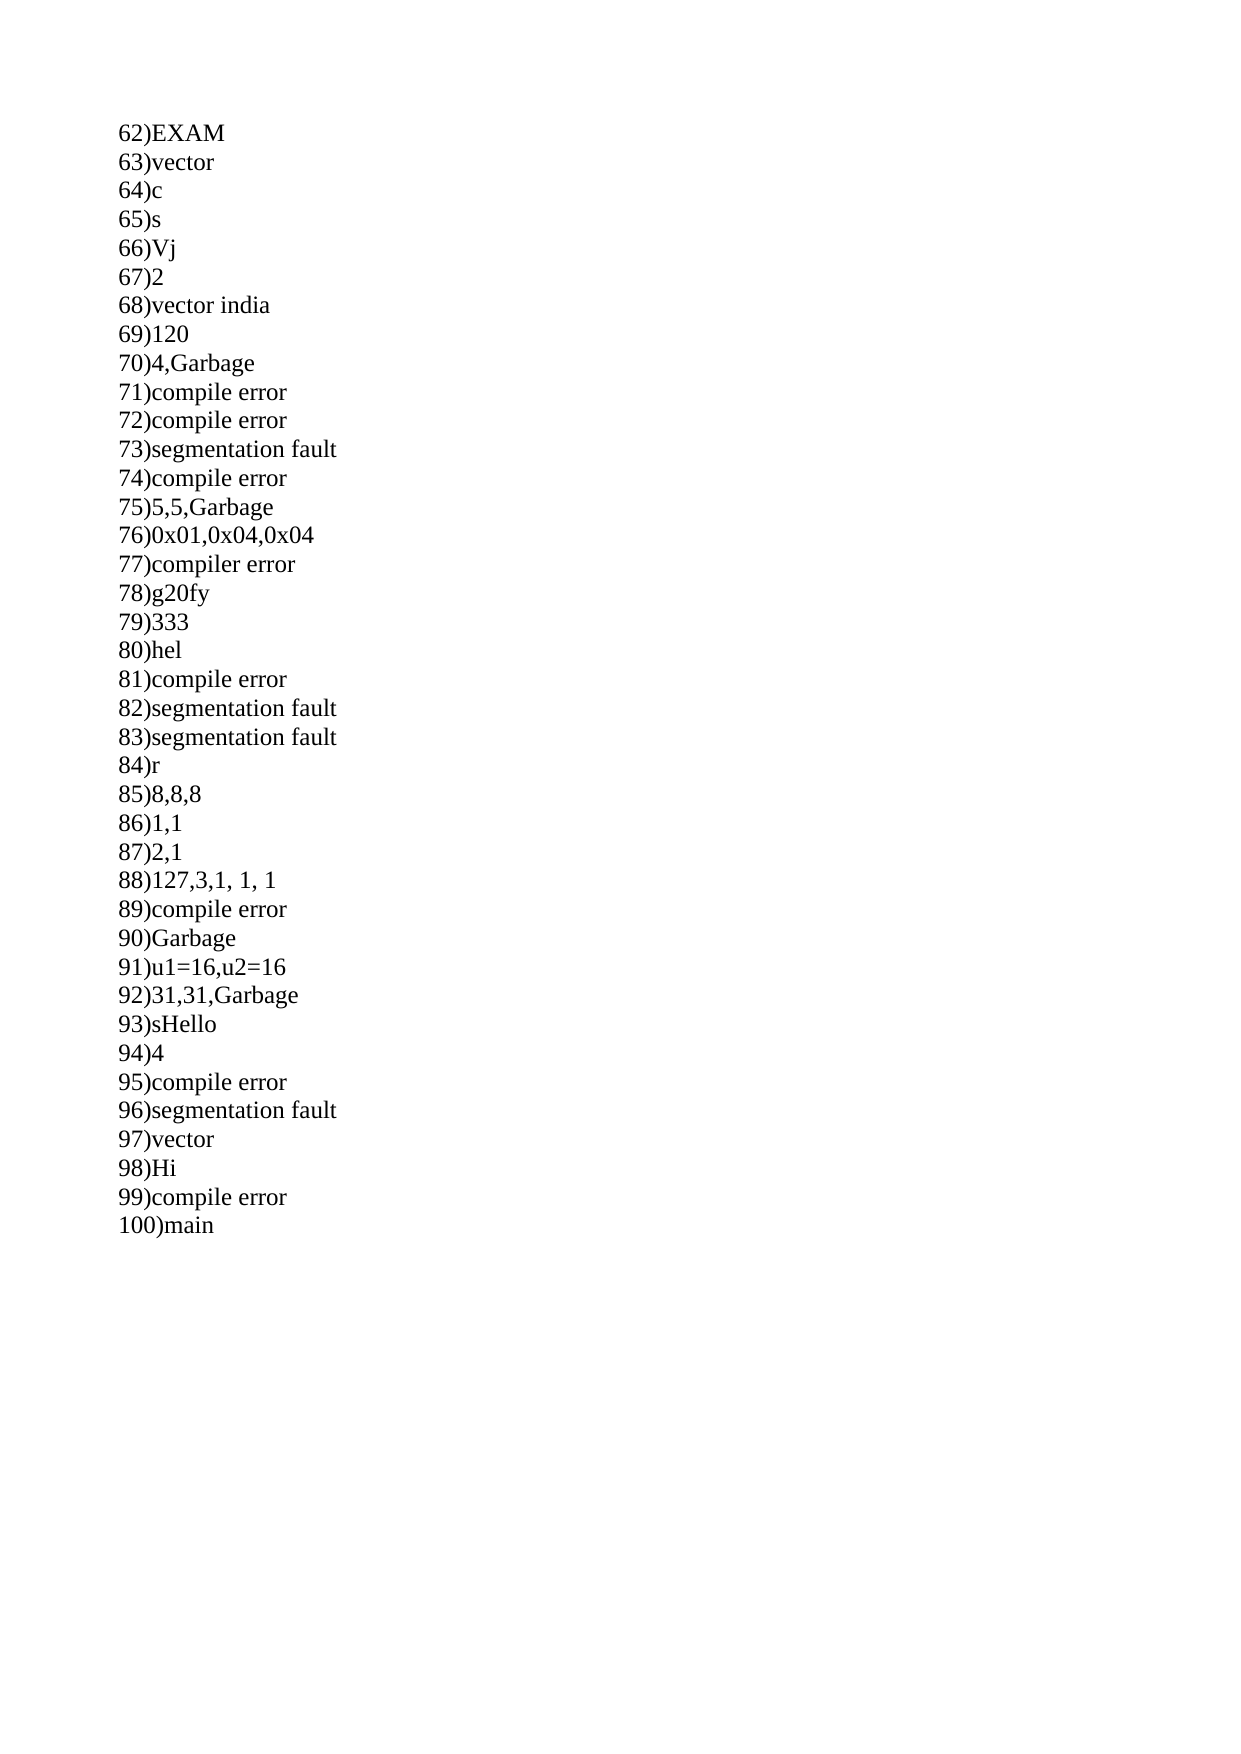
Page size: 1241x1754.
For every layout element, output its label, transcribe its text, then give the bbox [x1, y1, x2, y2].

text 100)main [118, 1211, 1122, 1239]
text 85)8,8,8 [118, 779, 1122, 808]
text 92)31,31,Garbage [118, 981, 1122, 1009]
text 71)compile error [118, 377, 1122, 406]
text 79)333 [118, 607, 1122, 636]
text 96)segmentation fault [118, 1096, 1122, 1124]
text 81)compile error [118, 664, 1122, 693]
text 74)compile error [118, 463, 1122, 492]
text 89)compile error [118, 894, 1122, 923]
text 93)sHello [118, 1009, 1122, 1038]
text 90)Garbage [118, 923, 1122, 952]
text 84)r [118, 751, 1122, 779]
text 87)2,1 [118, 837, 1122, 866]
text 66)Vj [118, 233, 1122, 262]
text 72)compile error [118, 406, 1122, 434]
text 63)vector [118, 147, 1122, 176]
text 64)c [118, 176, 1122, 204]
text 95)compile error [118, 1067, 1122, 1096]
text 86)1,1 [118, 808, 1122, 837]
text 69)120 [118, 319, 1122, 348]
text 99)compile error [118, 1182, 1122, 1211]
text 82)segmentation fault [118, 693, 1122, 722]
text 91)u1=16,u2=16 [118, 952, 1122, 981]
text 78)g20fy [118, 578, 1122, 607]
text 98)Hi [118, 1153, 1122, 1182]
text 73)segmentation fault [118, 434, 1122, 463]
text 65)s [118, 204, 1122, 233]
text 97)vector [118, 1124, 1122, 1153]
text 62)EXAM [118, 118, 1122, 147]
text 80)hel [118, 636, 1122, 664]
text 67)2 [118, 262, 1122, 291]
text 88)127,3,1, 1, 1 [118, 866, 1122, 894]
text 83)segmentation fault [118, 722, 1122, 751]
text 70)4,Garbage [118, 348, 1122, 377]
text 76)0x01,0x04,0x04 [118, 521, 1122, 549]
text 75)5,5,Garbage [118, 492, 1122, 521]
text 94)4 [118, 1038, 1122, 1067]
text 77)compiler error [118, 549, 1122, 578]
text 68)vector india [118, 291, 1122, 319]
